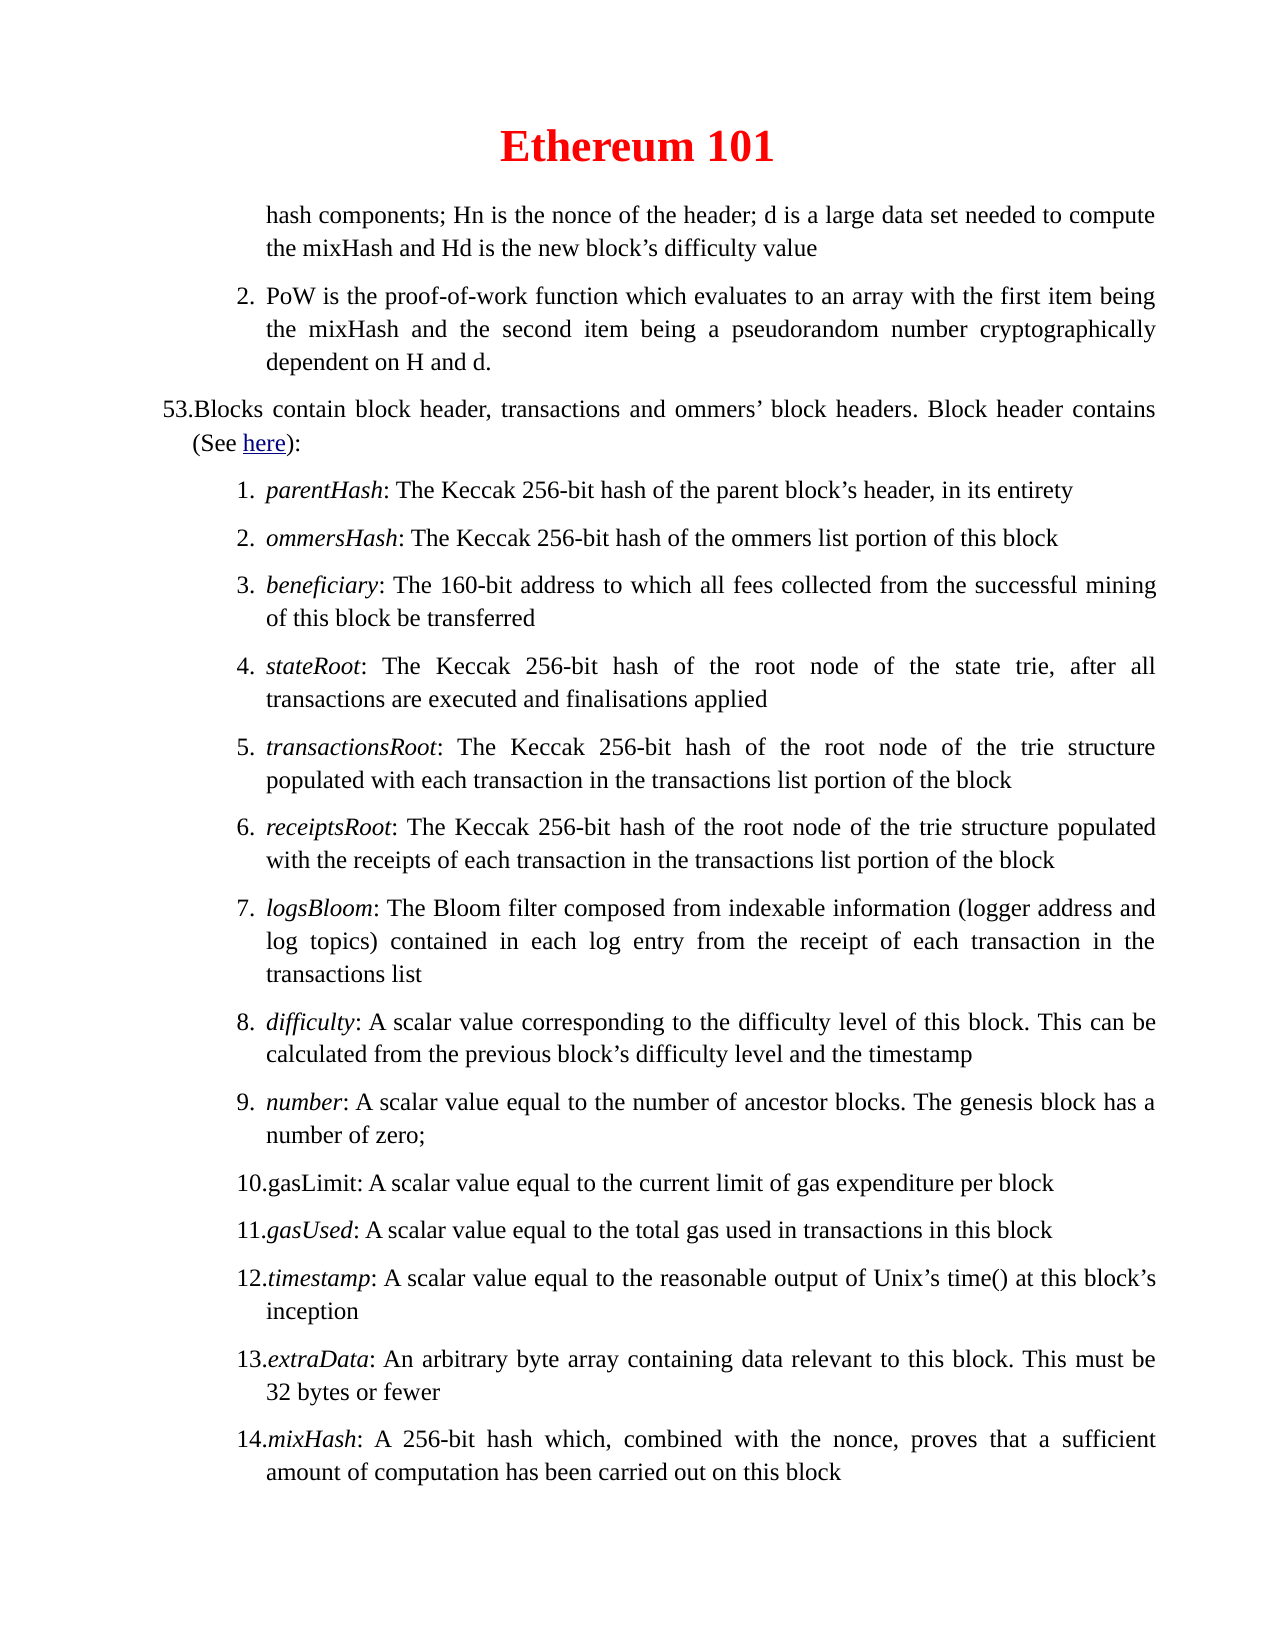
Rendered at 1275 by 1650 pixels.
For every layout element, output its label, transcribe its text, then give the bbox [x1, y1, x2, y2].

list gasUsed: A scalar value equal to the total gas used in transactions in this block [236, 1215, 1157, 1244]
list transactionsRoot: The Keccak 256-bit hash of the root node of the trie structure populated with each transaction in the transactions list portion of the block [236, 732, 1157, 793]
list receiptsRoot: The Keccak 256-bit hash of the root node of the trie structure populated with the receipts of each transaction in the transactions list portion of the block [236, 812, 1157, 874]
list ommersHash: The Keccak 256-bit hash of the ommers list portion of this block [236, 523, 1157, 552]
list stateRoot: The Keccak 256-bit hash of the root node of the state trie, after all transactions are executed and finalisations applied [236, 651, 1157, 713]
list Blocks contain block header, transactions and ommers’ block headers. Block header contains (See here): [162, 394, 1157, 456]
list number: A scalar value equal to the number of ancestor blocks. The genesis block has a number of zero; [236, 1087, 1157, 1149]
list beneficiary: The 160-bit address to which all fees collected from the successful mining of this block be transferred [236, 570, 1157, 632]
list difficulty: A scalar value corresponding to the difficulty level of this block. This can be calculated from the previous block’s difficulty level and the timestamp [236, 1007, 1157, 1068]
list hash components; Hn is the nonce of the header; d is a large data set needed to compute the mixHash and Hd is the new block’s difficulty value [236, 200, 1157, 262]
list logsBloom: The Bloom filter composed from indexable information (logger address and log topics) contained in each log entry from the receipt of each transaction in the transactions list [236, 893, 1157, 988]
list gasLimit: A scalar value equal to the current limit of gas expenditure per block [236, 1168, 1157, 1197]
list PoW is the proof-of-work function which evaluates to an array with the first item being the mixHash and the second item being a pseudorandom number cryptographically dependent on H and d. [236, 281, 1157, 376]
list parentHash: The Keccak 256-bit hash of the parent block’s header, in its entirety [236, 475, 1157, 504]
list mixHash: A 256-bit hash which, combined with the nonce, proves that a sufficient amount of computation has been carried out on this block [236, 1424, 1157, 1486]
list timestamp: A scalar value equal to the reasonable output of Unix’s time() at this block’s inception [236, 1263, 1157, 1325]
list extraData: An arbitrary byte array containing data relevant to this block. This must be 32 bytes or fewer [236, 1344, 1157, 1405]
